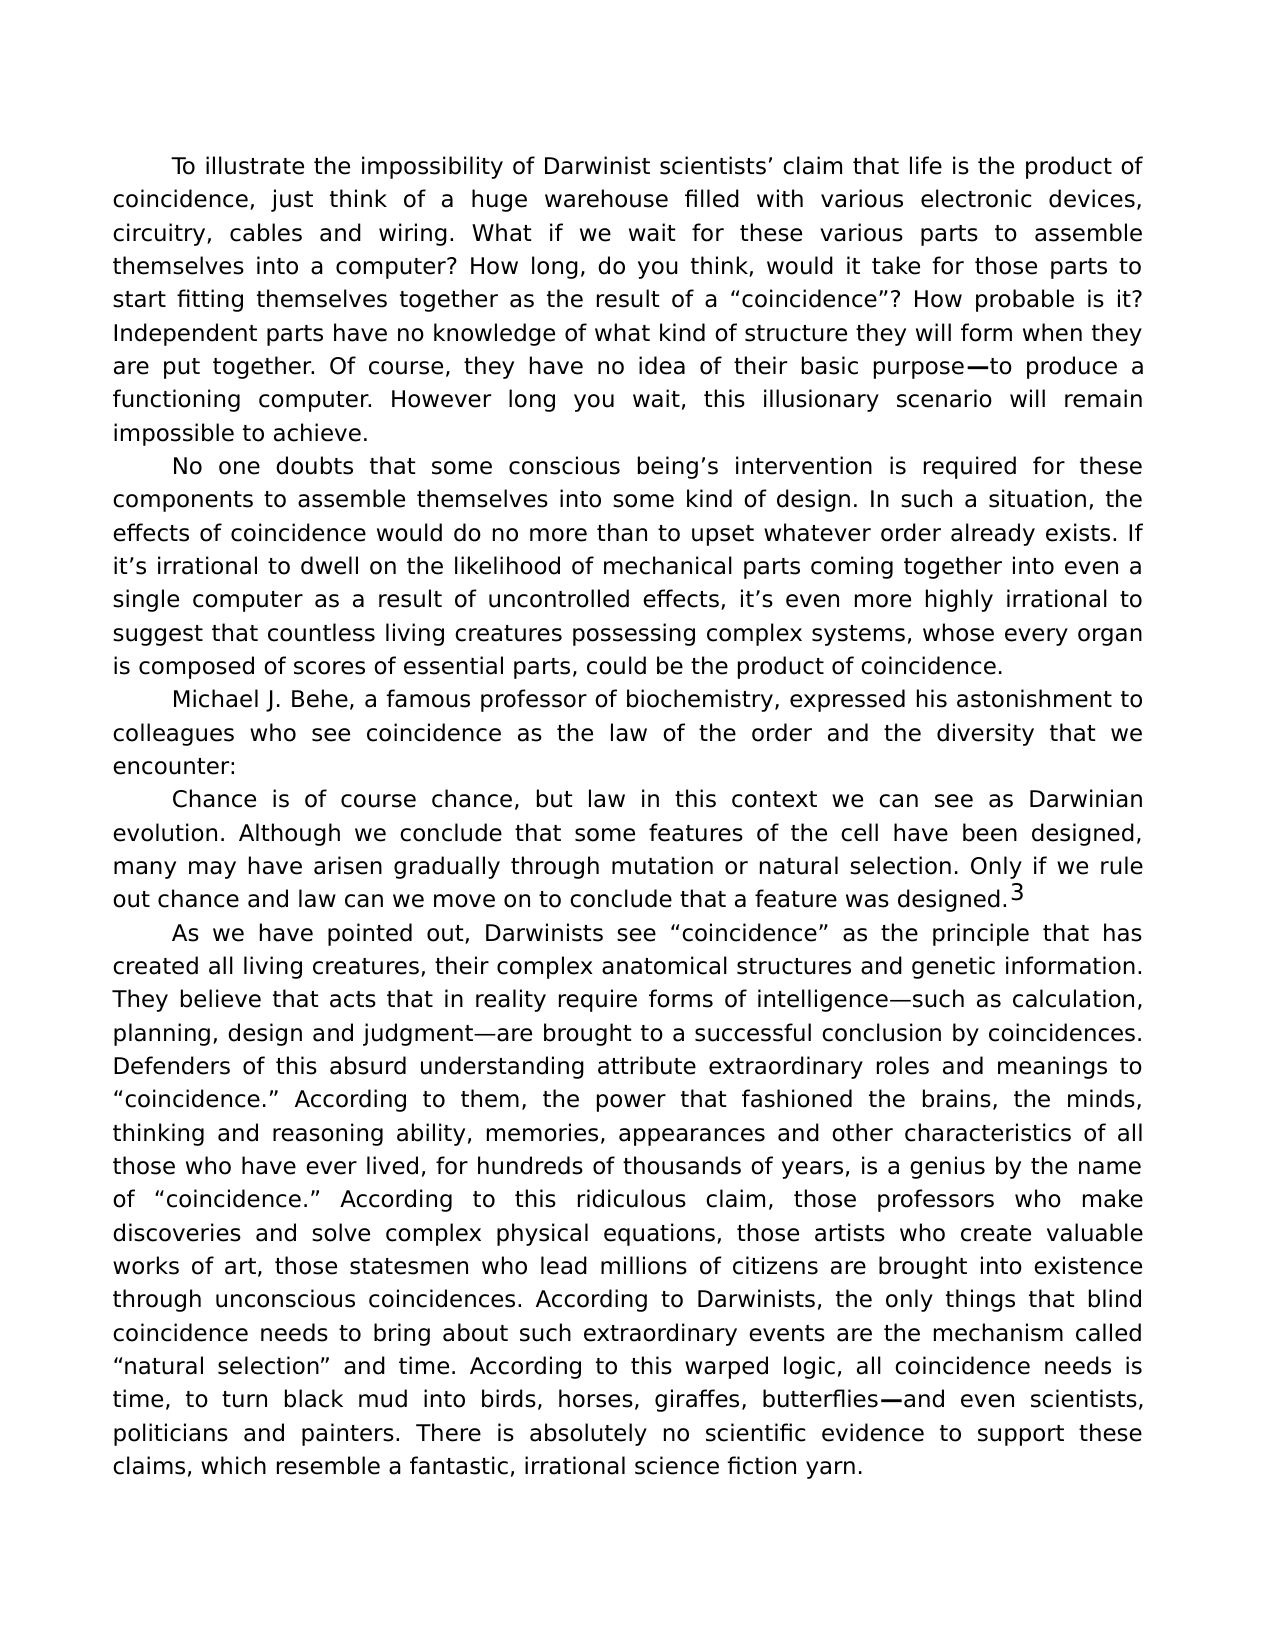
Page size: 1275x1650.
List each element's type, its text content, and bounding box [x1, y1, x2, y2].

text To illustrate the impossibility of Darwinist scientists’ claim that life is the product of coincidence, just think of a huge warehouse filled with various electronic devices, circuitry, cables and wiring. What if we wait for these various parts to assemble themselves into a computer? How long, do you think, would it take for those parts to start fitting themselves together as the result of a “coincidence”? How probable is it? Independent parts have no knowledge of what kind of structure they will form when they are put together. Of course, they have no idea of their basic purpose—to produce a functioning computer. However long you wait, this illusionary scenario will remain impossible to achieve. [112, 148, 1145, 448]
text As we have pointed out, Darwinists see “coincidence” as the principle that has created all living creatures, their complex anatomical structures and genetic information. They believe that acts that in reality require forms of intelligence—such as calculation, planning, design and judgment—are brought to a successful conclusion by coincidences. Defenders of this absurd understanding attribute extraordinary roles and meanings to “coincidence.” According to them, the power that fashioned the brains, the minds, thinking and reasoning ability, memories, appearances and other characteristics of all those who have ever lived, for hundreds of thousands of years, is a genius by the name of “coincidence.” According to this ridiculous claim, those professors who make discoveries and solve complex physical equations, those artists who create valuable works of art, those statesmen who lead millions of citizens are brought into existence through unconscious coincidences. According to Darwinists, the only things that blind coincidence needs to bring about such extraordinary events are the mechanism called “natural selection” and time. According to this warped logic, all coincidence needs is time, to turn black mud into birds, horses, giraffes, butterflies—and even scientists, politicians and painters. There is absolutely no scientific evidence to support these claims, which resemble a fantastic, irrational science fiction yarn. [112, 914, 1145, 1481]
text Michael J. Behe, a famous professor of biochemistry, expressed his astonishment to colleagues who see coincidence as the law of the order and the diversity that we encounter: [112, 681, 1145, 781]
text No one doubts that some conscious being’s intervention is required for these components to assemble themselves into some kind of design. In such a situation, the effects of coincidence would do no more than to upset whatever order already exists. If it’s irrational to dwell on the likelihood of mechanical parts coming together into even a single computer as a result of uncontrolled effects, it’s even more highly irrational to suggest that countless living creatures possessing complex systems, whose every organ is composed of scores of essential parts, could be the product of coincidence. [112, 448, 1145, 681]
text Chance is of course chance, but law in this context we can see as Darwinian evolution. Although we conclude that some features of the cell have been designed, many may have arisen gradually through mutation or natural selection. Only if we rule out chance and law can we move on to conclude that a feature was designed.3 [112, 781, 1145, 914]
